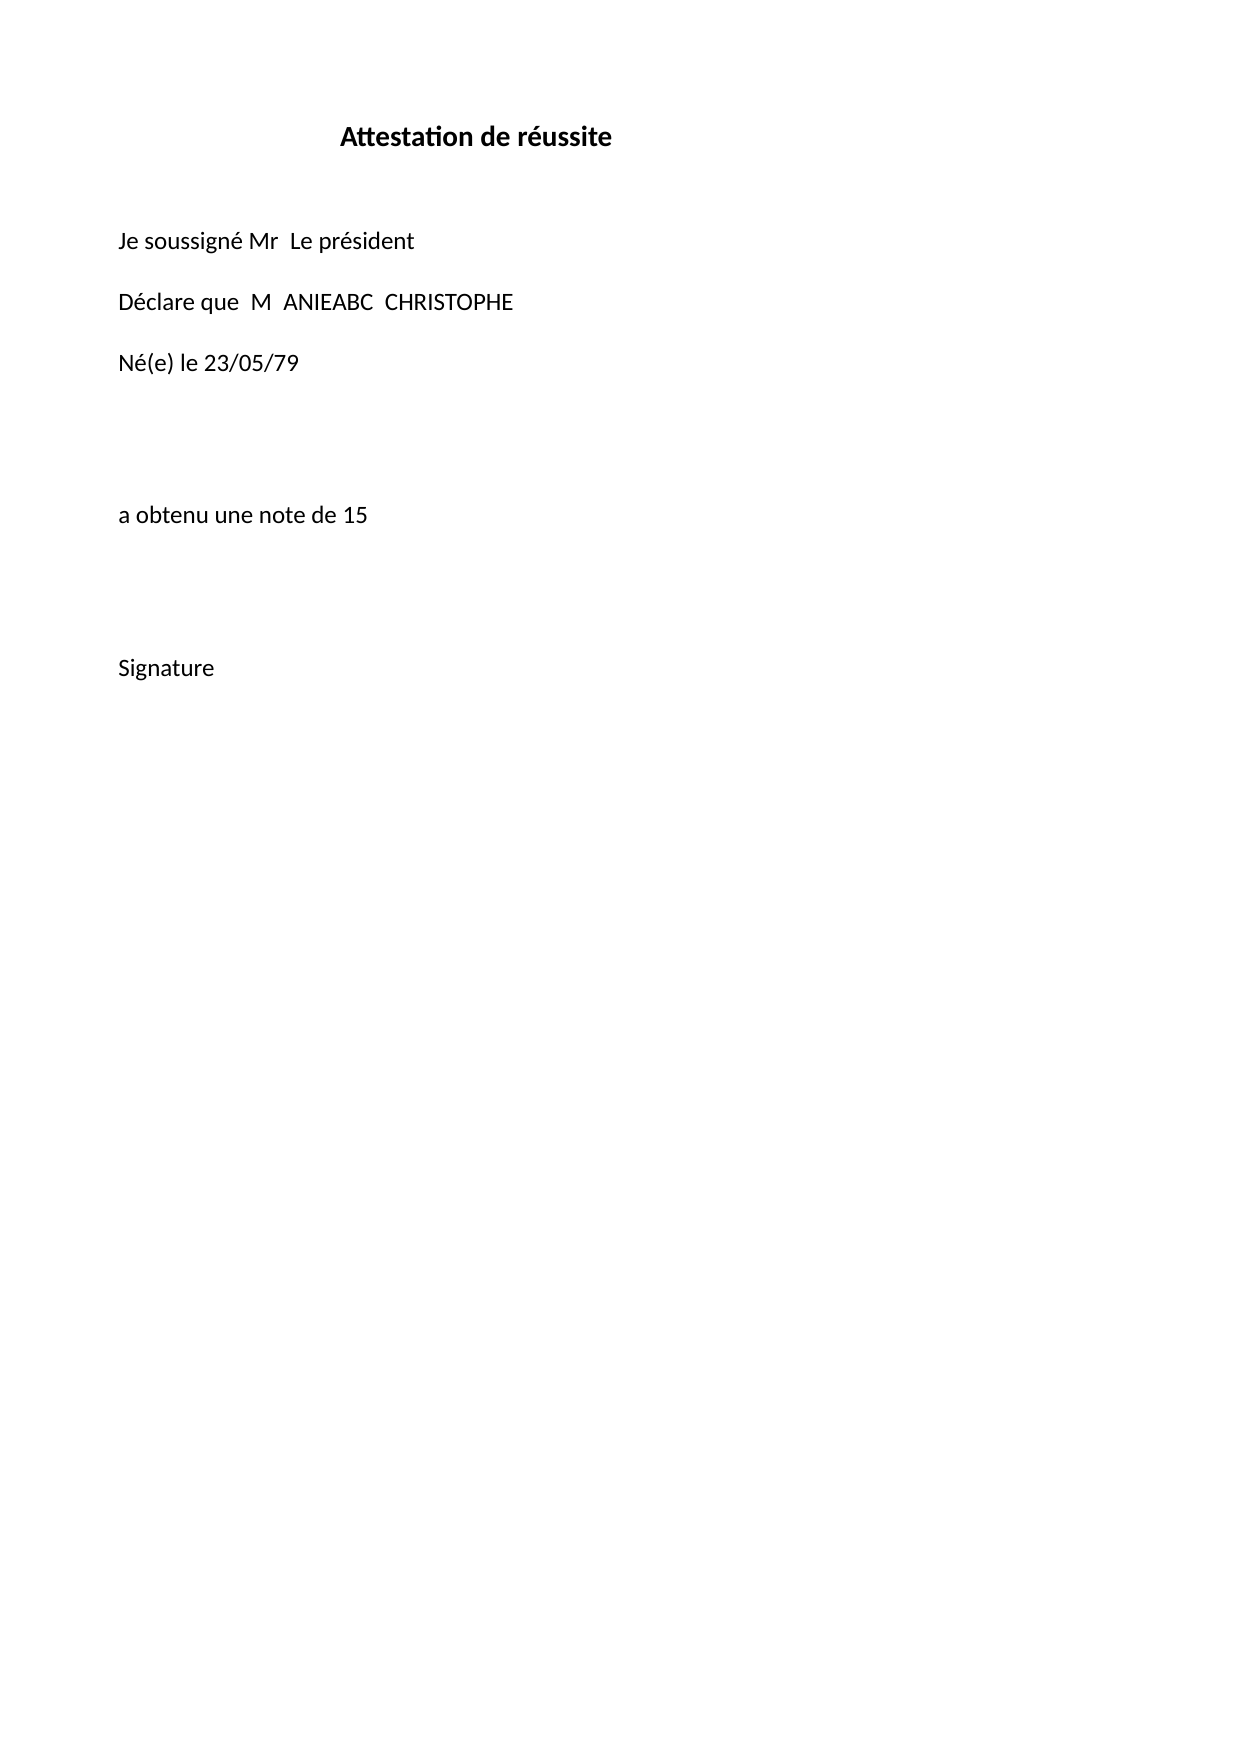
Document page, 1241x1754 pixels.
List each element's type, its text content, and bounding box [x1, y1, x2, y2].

text Je soussigné Mr Le président [118, 225, 1122, 256]
text a obtenu une note de 15 [118, 500, 1122, 530]
text Signature [118, 652, 1122, 683]
text Né(e) le 23/05/79 [118, 347, 1122, 378]
text Attestation de réussite [118, 118, 1122, 154]
text Déclare que M ANIEABC CHRISTOPHE [118, 286, 1122, 317]
